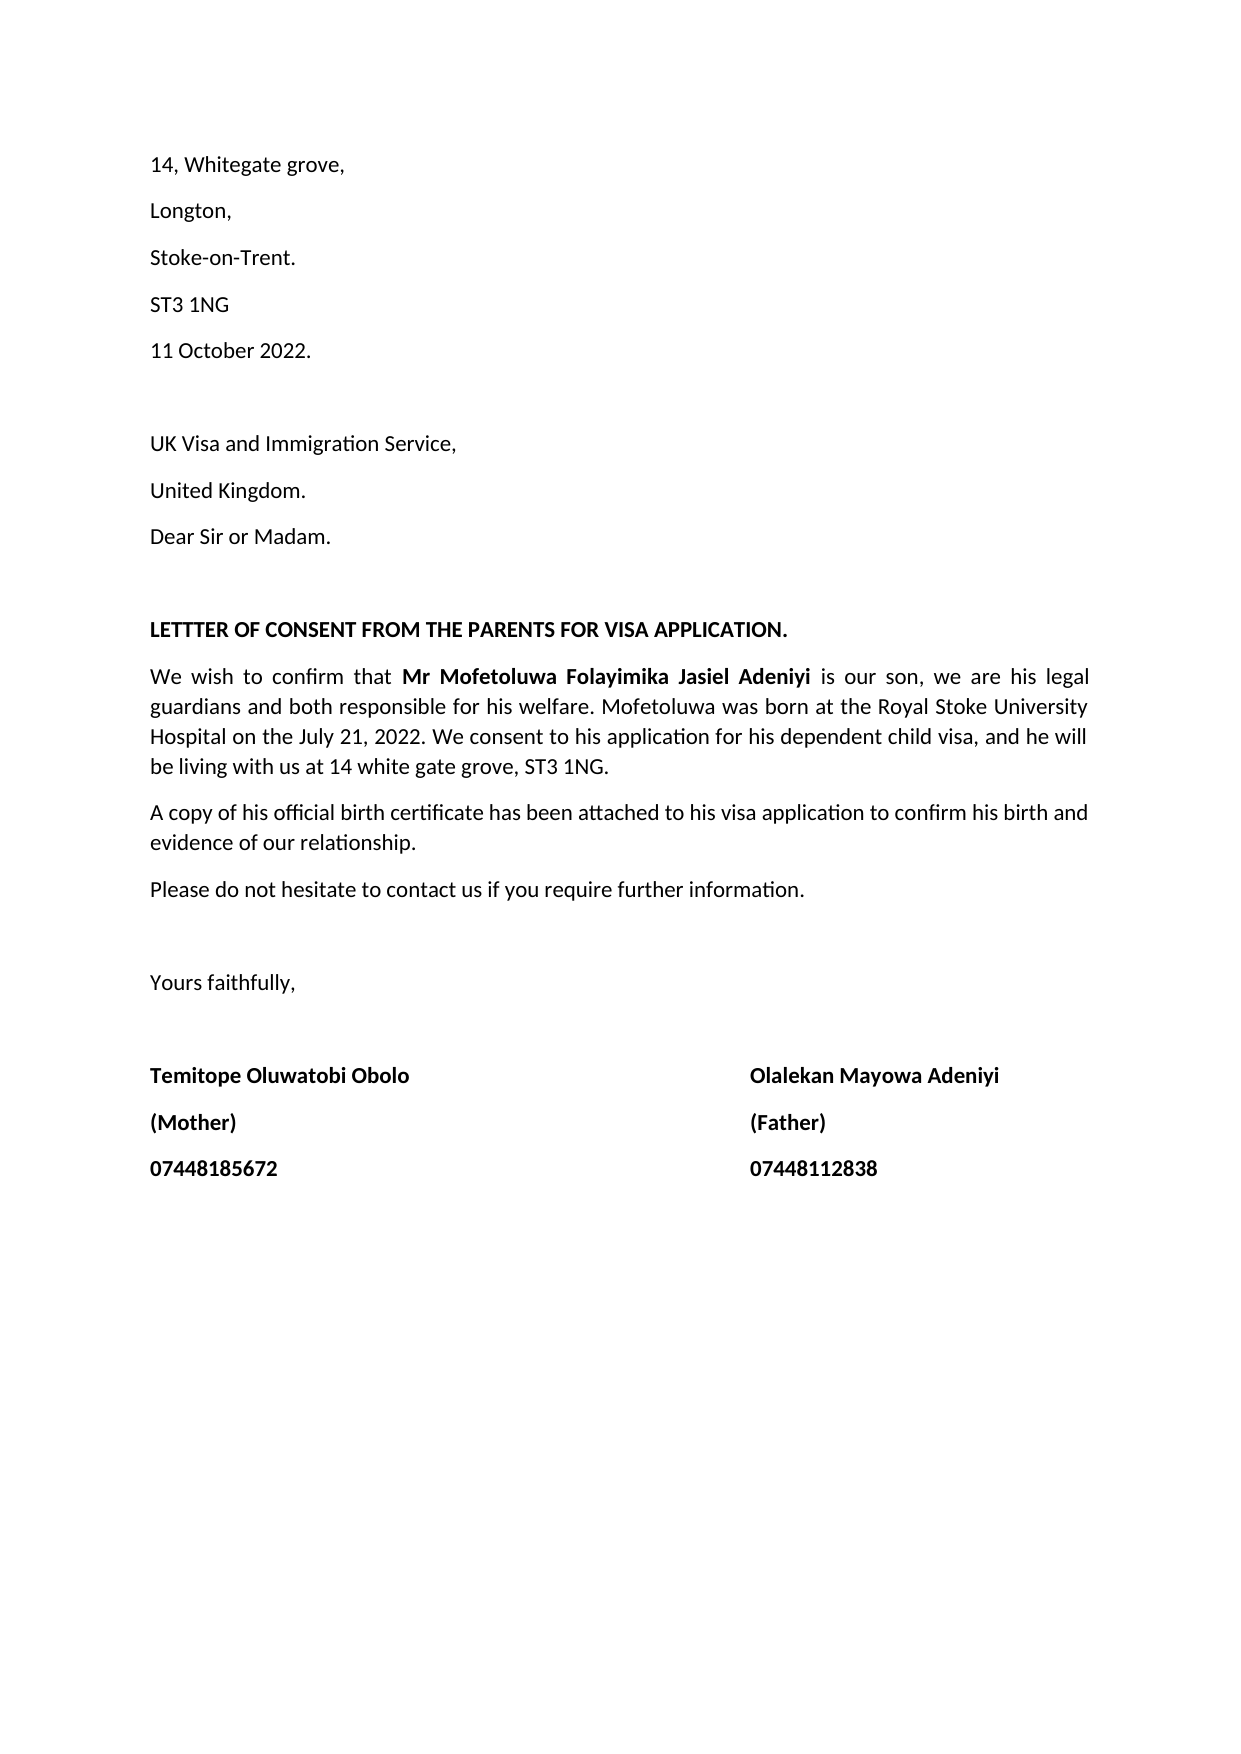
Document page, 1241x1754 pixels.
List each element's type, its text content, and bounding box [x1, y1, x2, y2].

text (Mother) (Father) [150, 1108, 1090, 1136]
text UK Visa and Immigration Service, [150, 429, 1090, 457]
text Longton, [150, 197, 1090, 224]
text Temitope Oluwatobi Obolo Olalekan Mayowa Adeniyi [150, 1061, 1090, 1089]
text 07448185672 07448112838 [150, 1154, 1090, 1182]
text Please do not hesitate to contact us if you require further information. [150, 875, 1090, 903]
text 11 October 2022. [150, 336, 1090, 364]
text ST3 1NG [150, 290, 1090, 318]
text A copy of his official birth certificate has been attached to his visa application to confirm his birth and evidence of our relationship. [150, 798, 1090, 856]
text United Kingdom. [150, 476, 1090, 504]
text We wish to confirm that Mr Mofetoluwa Folayimika Jasiel Adeniyi is our son, we are his legal guardians and both responsible for his welfare. Mofetoluwa was born at the Royal Stoke University Hospital on the July 21, 2022. We consent to his application for his dependent child visa, and he will be living with us at 14 white gate grove, ST3 1NG. [150, 662, 1090, 780]
text Dear Sir or Madam. [150, 522, 1090, 551]
text 14, Whitegate grove, [150, 150, 1090, 178]
text Yours faithfully, [150, 968, 1090, 996]
text Stoke-on-Trent. [150, 243, 1090, 271]
text LETTTER OF CONSENT FROM THE PARENTS FOR VISA APPLICATION. [150, 616, 1090, 644]
